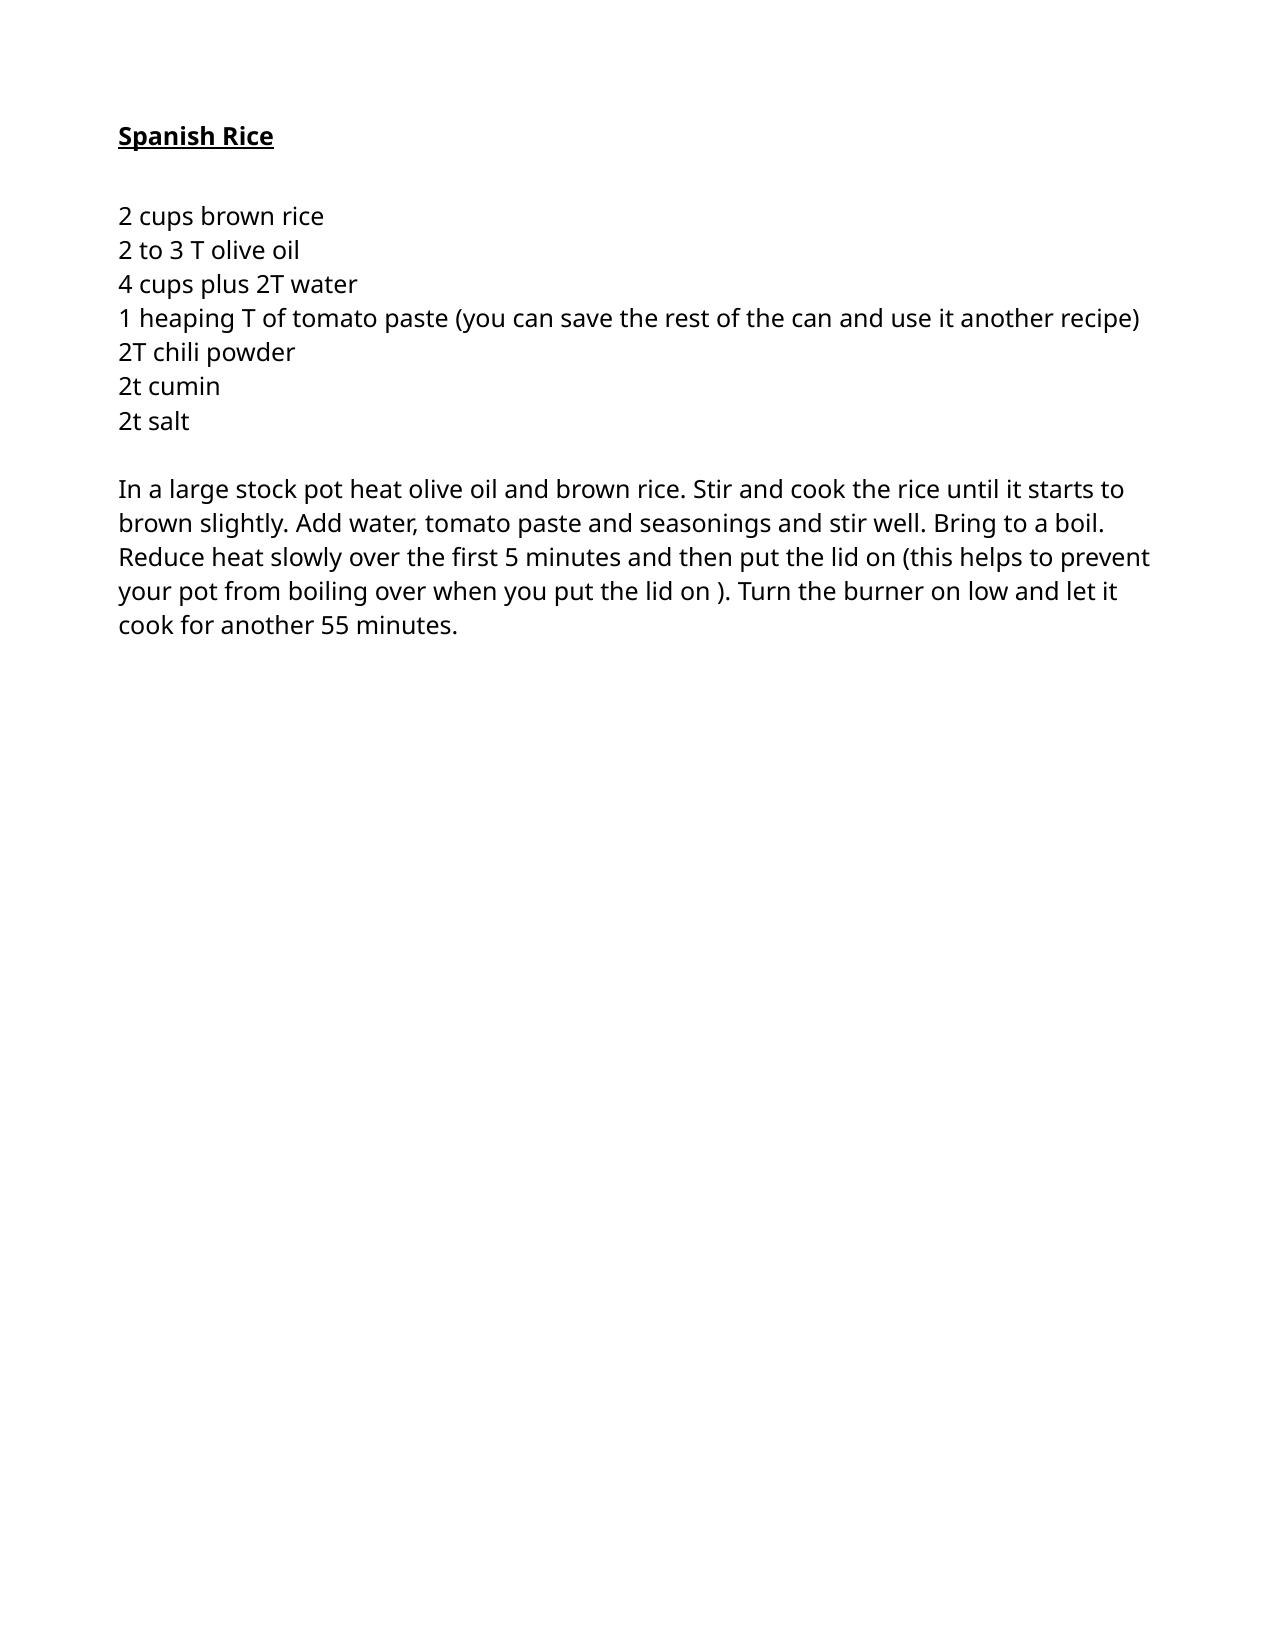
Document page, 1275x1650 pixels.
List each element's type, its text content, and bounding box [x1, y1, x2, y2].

text 2 cups brown rice 2 to 3 T olive oil 4 cups plus 2T water 1 heaping T of tomato paste (you can save the rest of the can and use it another recipe) 2T chili powder 2t cumin 2t salt In a large stock pot heat olive oil and brown rice. Stir and cook the rice until it starts to brown slightly. Add water, tomato paste and seasonings and stir well. Bring to a boil. Reduce heat slowly over the first 5 minutes and then put the lid on (this helps to prevent your pot from boiling over when you put the lid on ). Turn the burner on low and let it cook for another 55 minutes. [118, 165, 1157, 642]
text Spanish Rice [118, 118, 1157, 152]
